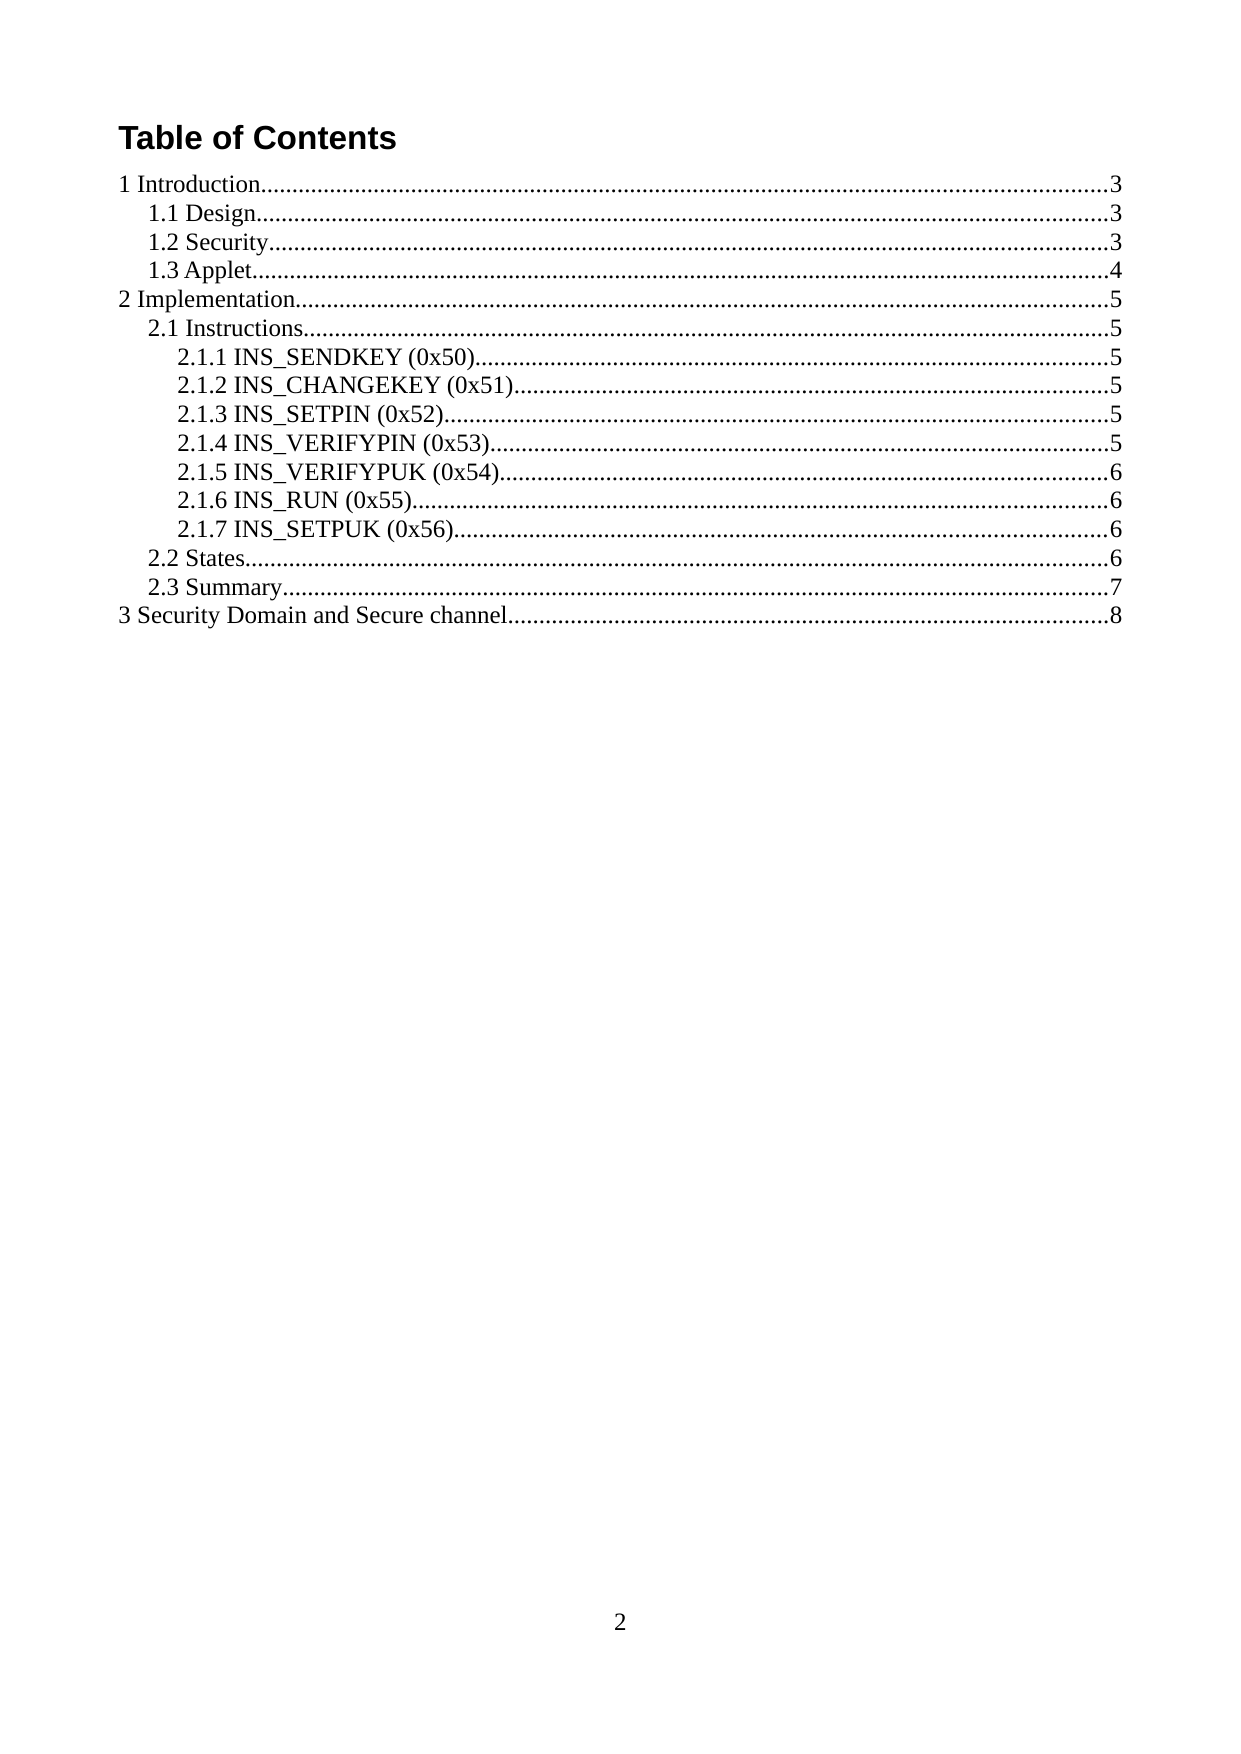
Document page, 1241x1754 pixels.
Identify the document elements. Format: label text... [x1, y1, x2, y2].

text 1.2 Security 3 [148, 227, 1122, 255]
text 1 Introduction 3 [118, 169, 1122, 198]
text 3 Security Domain and Secure channel 8 [118, 600, 1122, 629]
text 2.2 States 6 [148, 543, 1122, 572]
text 2.1.5 INS_VERIFYPUK (0x54) 6 [177, 457, 1122, 485]
text 2.1.4 INS_VERIFYPIN (0x53) 5 [177, 428, 1122, 457]
text 1.3 Applet 4 [148, 255, 1122, 284]
text 2.3 Summary 7 [148, 572, 1122, 600]
text 2.1.1 INS_SENDKEY (0x50) 5 [177, 342, 1122, 370]
text 2.1.2 INS_CHANGEKEY (0x51) 5 [177, 370, 1122, 399]
text 2 Implementation 5 [118, 284, 1122, 313]
text 2.1 Instructions 5 [148, 313, 1122, 342]
subtitle Table of Contents [118, 118, 1122, 157]
text 2.1.6 INS_RUN (0x55) 6 [177, 485, 1122, 514]
text 2.1.3 INS_SETPIN (0x52) 5 [177, 399, 1122, 428]
text 1.1 Design 3 [148, 198, 1122, 227]
text 2.1.7 INS_SETPUK (0x56) 6 [177, 514, 1122, 543]
